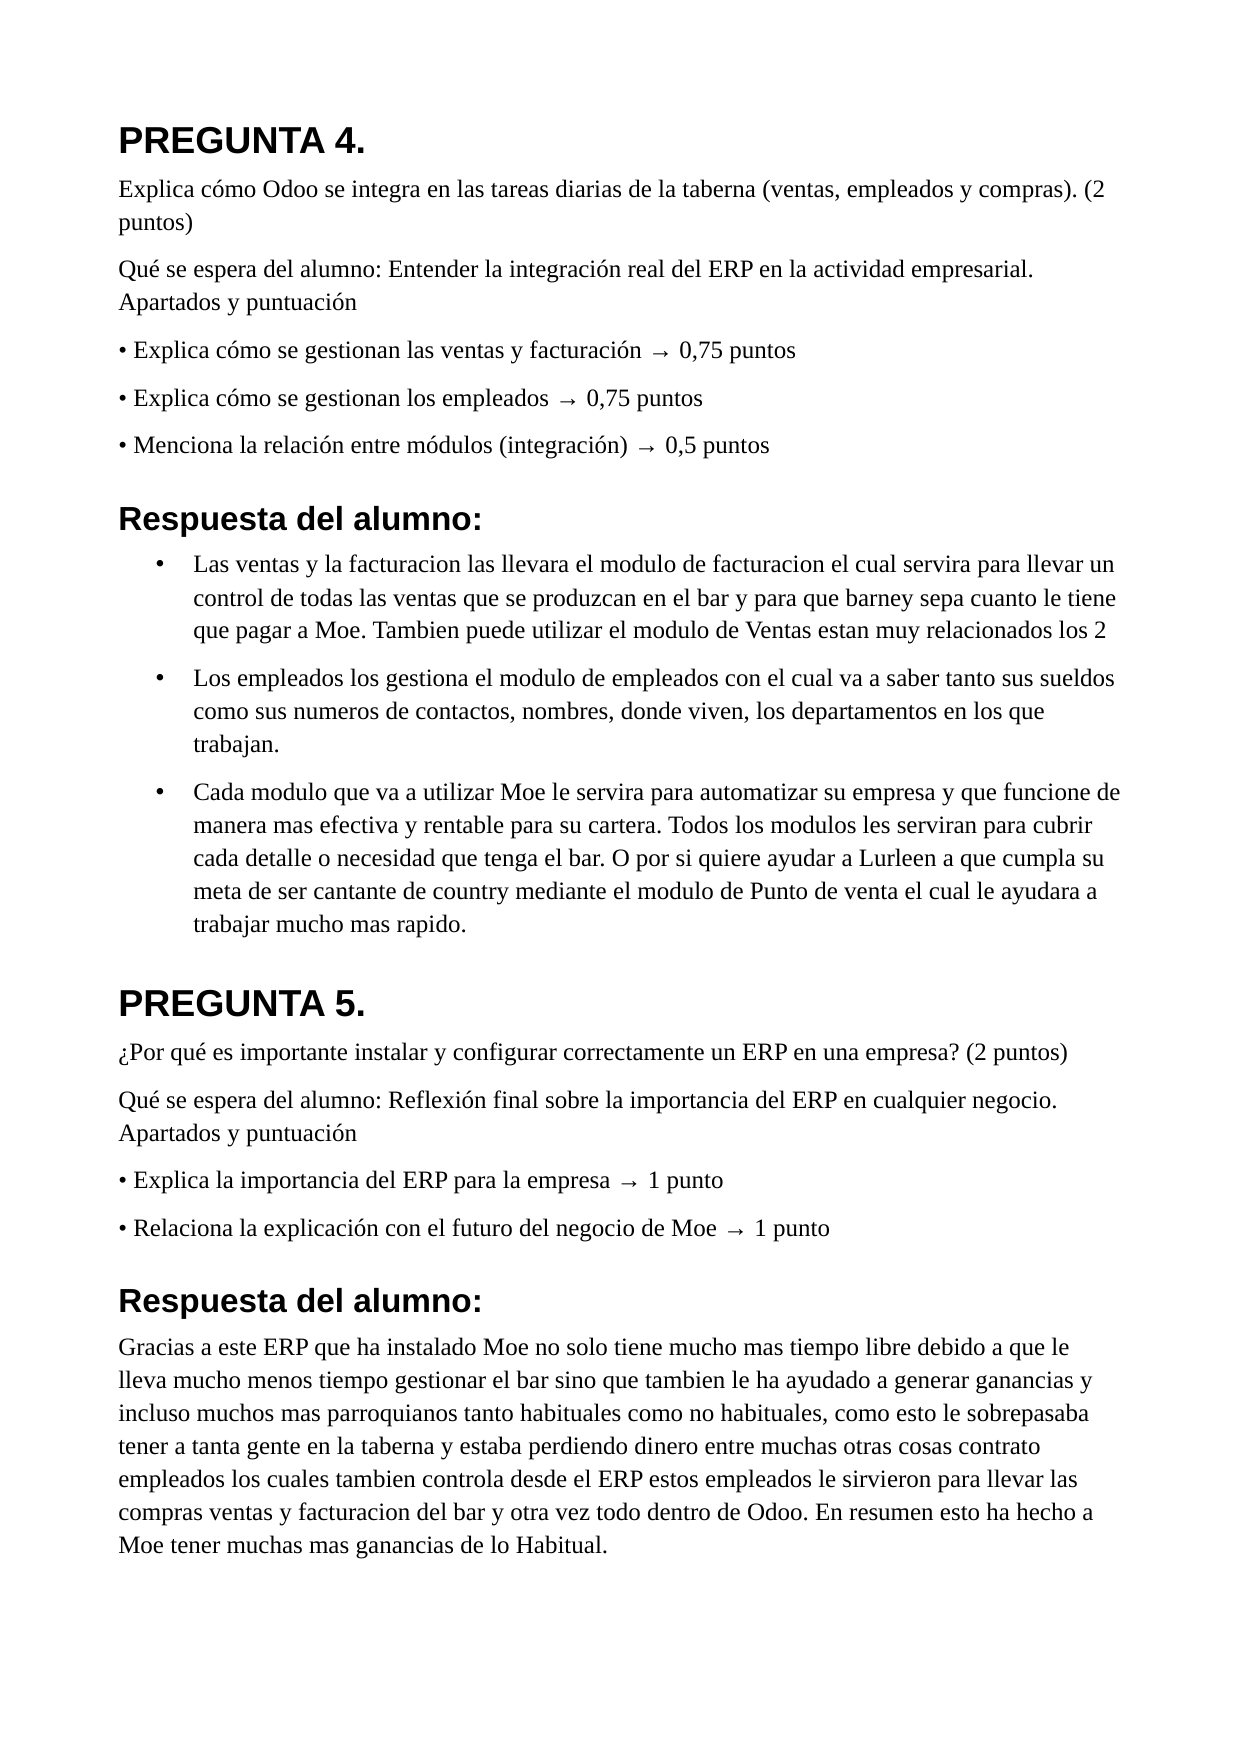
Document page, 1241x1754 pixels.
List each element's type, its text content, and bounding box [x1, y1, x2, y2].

text • Relaciona la explicación con el futuro del negocio de Moe → 1 punto [118, 1213, 1122, 1242]
text Gracias a este ERP que ha instalado Moe no solo tiene mucho mas tiempo libre debido a que le lleva mucho menos tiempo gestionar el bar sino que tambien le ha ayudado a generar ganancias y incluso muchos mas parroquianos tanto habituales como no habituales, como esto le sobrepasaba tener a tanta gente en la taberna y estaba perdiendo dinero entre muchas otras cosas contrato empleados los cuales tambien controla desde el ERP estos empleados le sirvieron para llevar las compras ventas y facturacion del bar y otra vez todo dentro de Odoo. En resumen esto ha hecho a Moe tener muchas mas ganancias de lo Habitual. [118, 1332, 1122, 1559]
text • Explica cómo se gestionan los empleados → 0,75 puntos [118, 383, 1122, 411]
text • Explica cómo se gestionan las ventas y facturación → 0,75 puntos [118, 335, 1122, 364]
text Qué se espera del alumno: Entender la integración real del ERP en la actividad empresarial. Apartados y puntuación [118, 254, 1122, 316]
subtitle Respuesta del alumno: [118, 1281, 1122, 1320]
text Explica cómo Odoo se integra en las tareas diarias de la taberna (ventas, empleados y compras). (2 puntos) [118, 174, 1122, 236]
list Las ventas y la facturacion las llevara el modulo de facturacion el cual servira para llevar un control de todas las ventas que se produzcan en el bar y para que barney sepa cuanto le tiene que pagar a Moe. Tambien puede utilizar el modulo de Ventas estan muy relacionados los 2 [156, 549, 1122, 644]
text • Explica la importancia del ERP para la empresa → 1 punto [118, 1165, 1122, 1194]
subtitle PREGUNTA 5. [118, 982, 1122, 1025]
text Qué se espera del alumno: Reflexión final sobre la importancia del ERP en cualquier negocio. Apartados y puntuación [118, 1085, 1122, 1147]
list Cada modulo que va a utilizar Moe le servira para automatizar su empresa y que funcione de manera mas efectiva y rentable para su cartera. Todos los modulos les serviran para cubrir cada detalle o necesidad que tenga el bar. O por si quiere ayudar a Lurleen a que cumpla su meta de ser cantante de country mediante el modulo de Punto de venta el cual le ayudara a trabajar mucho mas rapido. [156, 777, 1122, 938]
list Los empleados los gestiona el modulo de empleados con el cual va a saber tanto sus sueldos como sus numeros de contactos, nombres, donde viven, los departamentos en los que trabajan. [156, 663, 1122, 758]
text • Menciona la relación entre módulos (integración) → 0,5 puntos [118, 430, 1122, 459]
subtitle PREGUNTA 4. [118, 118, 1122, 161]
subtitle Respuesta del alumno: [118, 499, 1122, 537]
text ¿Por qué es importante instalar y configurar correctamente un ERP en una empresa? (2 puntos) [118, 1037, 1122, 1066]
